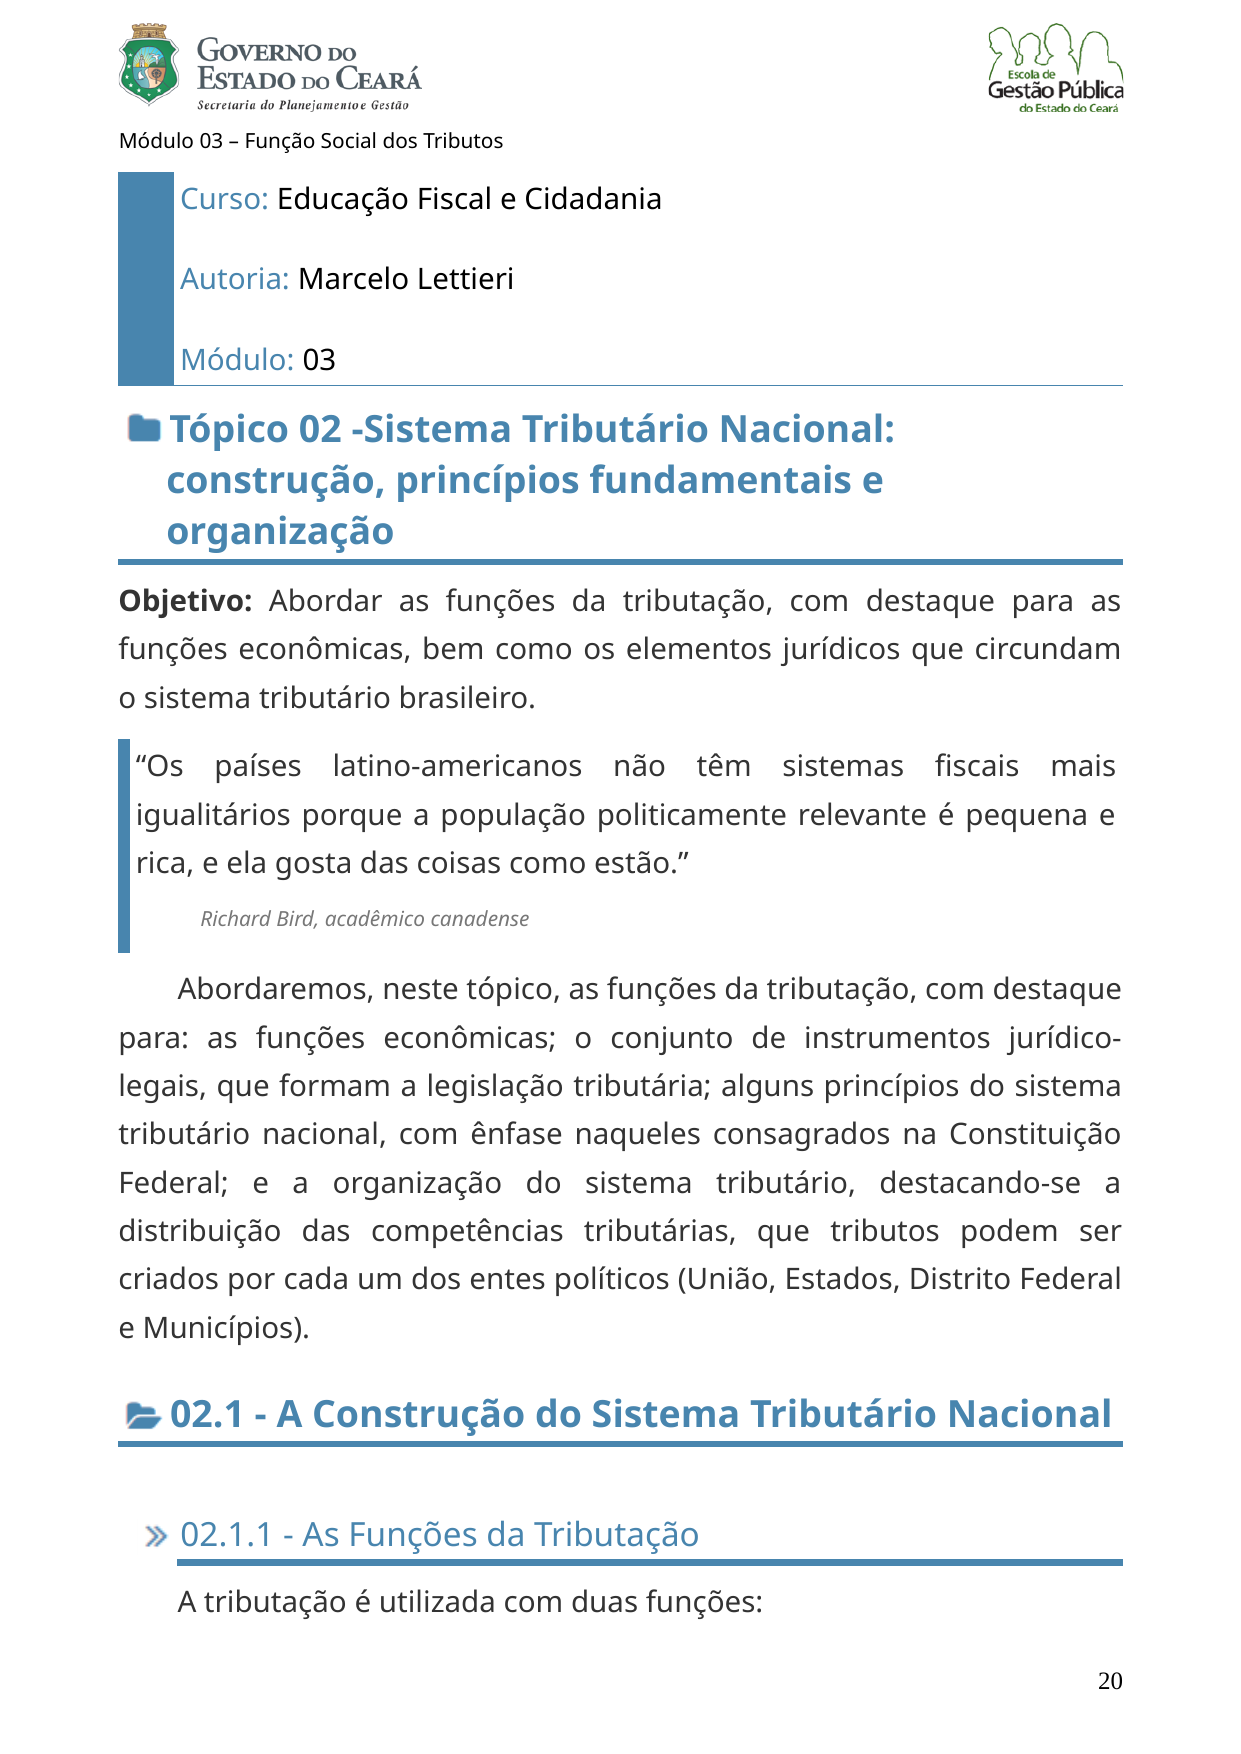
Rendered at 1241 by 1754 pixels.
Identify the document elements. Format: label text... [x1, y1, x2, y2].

picture [118, 23, 1124, 112]
text Objetivo: Abordar as funções da tributação, com destaque para as funções econômicas, bem como os elementos jurídicos que circundam o sistema tributário brasileiro. [118, 580, 1123, 717]
picture [123, 406, 167, 448]
subtitle Tópico 02 -Sistema Tributário Nacional: construção, princípios fundamentais e organização [118, 400, 1123, 559]
picture [123, 1399, 167, 1437]
table_header Curso: Educação Fiscal e Cidadania Autoria: Marcelo Lettieri Módulo: 03 [174, 172, 1123, 385]
text Abordaremos, neste tópico, as funções da tributação, com destaque para: as funções econômicas; o conjunto de instrumentos jurídico-legais, que formam a legislação tributária; alguns princípios do sistema tributário nacional, com ênfase naqueles consagrados na Constituição Federal; e a organização do sistema tributário, destacando-se a distribuição das competências tributárias, que tributos podem ser criados por cada um dos entes políticos (União, Estados, Distrito Federal e Municípios). [118, 968, 1123, 1347]
subtitle 02.1.1 - As Funções da Tributação [177, 1508, 1123, 1559]
table_header “Os países latino-americanos não têm sistemas fiscais mais igualitários porque a população politicamente relevante é pequena e rica, e ela gosta das coisas como estão.” Richard Bird, acadêmico canadense [130, 739, 1123, 953]
text A tributação é utilizada com duas funções: [118, 1581, 1123, 1621]
subtitle 02.1 - A Construção do Sistema Tributário Nacional [118, 1384, 1123, 1441]
table_header [118, 739, 130, 953]
table_header [119, 173, 174, 385]
picture [137, 1519, 175, 1555]
